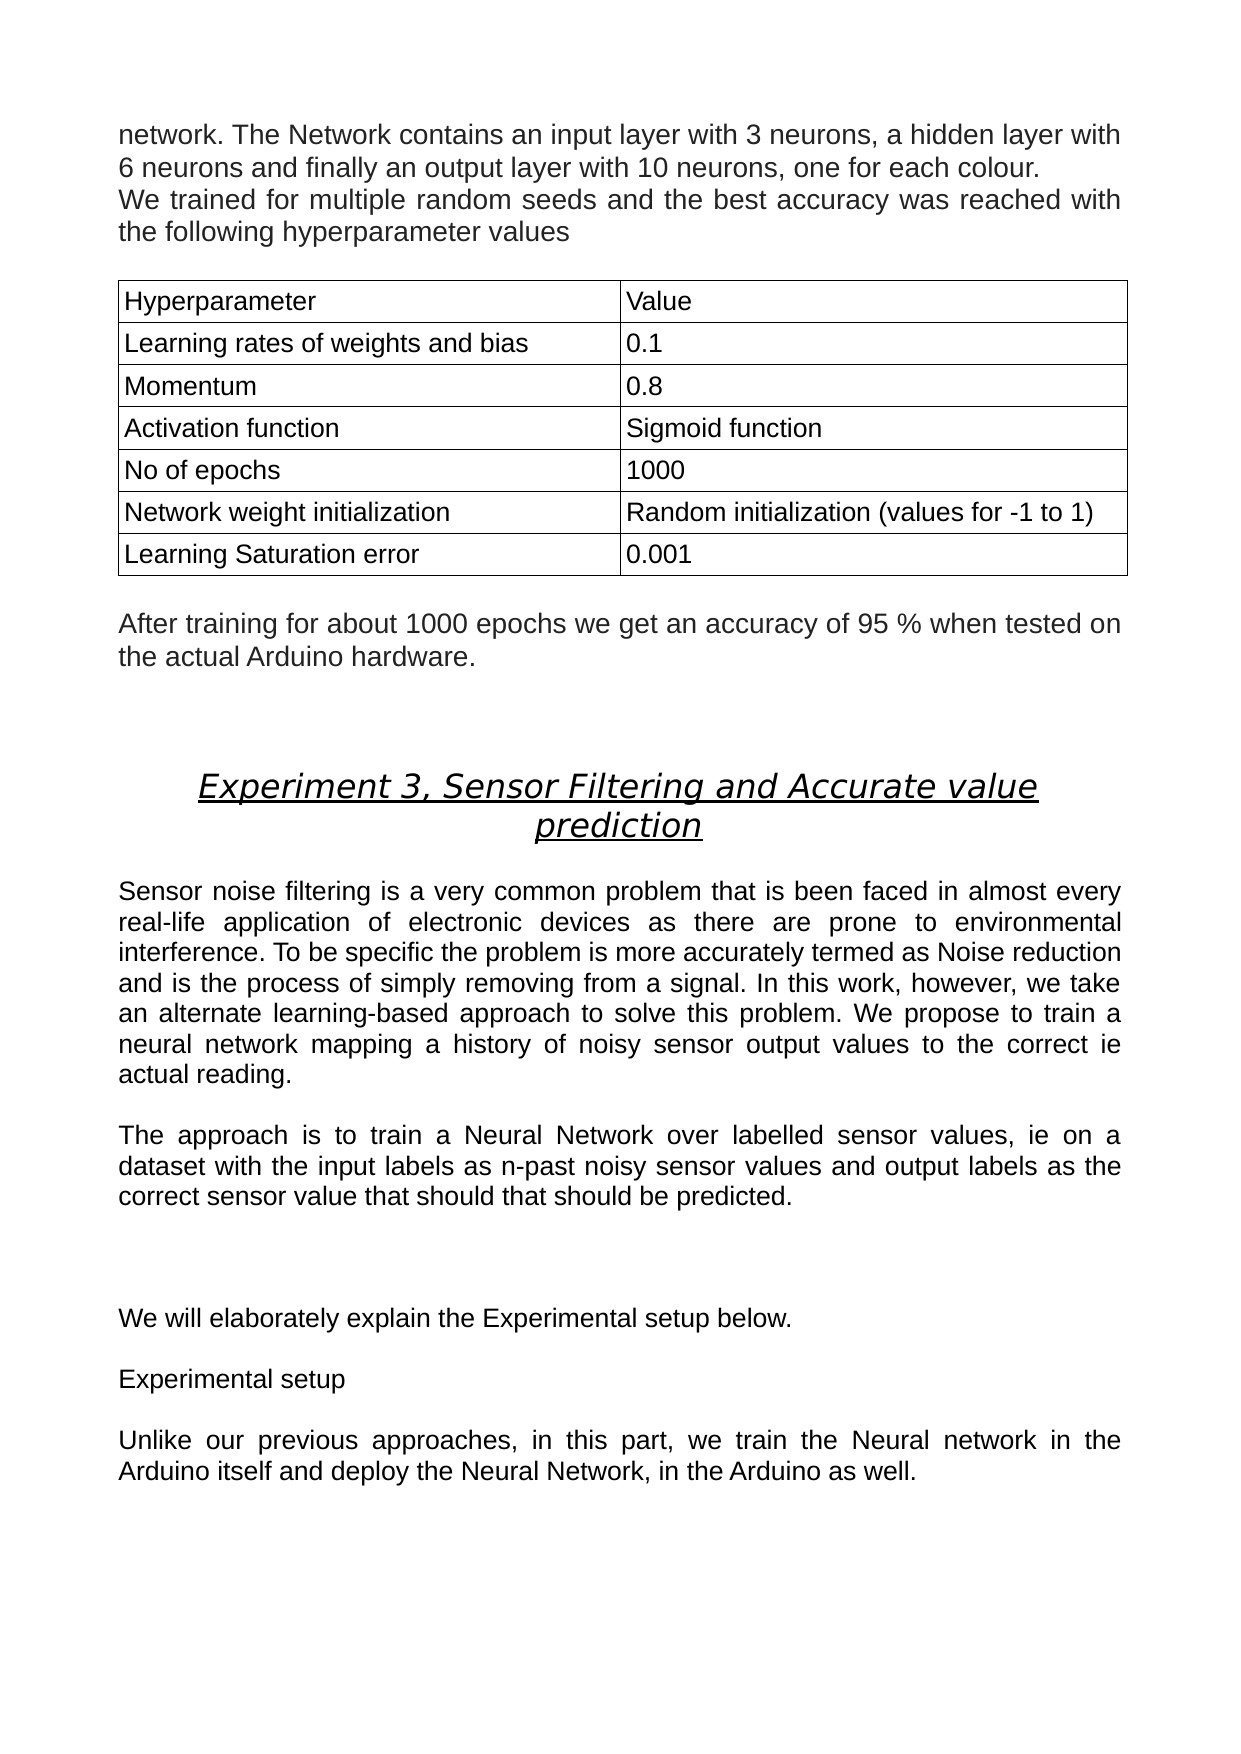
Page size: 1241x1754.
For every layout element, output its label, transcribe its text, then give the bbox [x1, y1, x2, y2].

table_cell Activation function [119, 407, 620, 448]
text network. The Network contains an input layer with 3 neurons, a hidden layer with 6 neurons and finally an output layer with 10 neurons, one for each colour. [118, 118, 1122, 183]
text Sensor noise filtering is a very common problem that is been faced in almost every real-life application of electronic devices as there are prone to environmental interference. To be specific the problem is more accurately termed as Noise reduction and is the process of simply removing from a signal. In this work, however, we take an alternate learning-based approach to solve this problem. We propose to train a neural network mapping a history of noisy sensor output values to the correct ie actual reading. [118, 876, 1122, 1089]
table_cell Learning Saturation error [119, 534, 620, 575]
table_cell Momentum [119, 365, 620, 406]
text The approach is to train a Neural Network over labelled sensor values, ie on a dataset with the input labels as n-past noisy sensor values and output labels as the correct sensor value that should that should be predicted. [118, 1120, 1122, 1211]
text Experiment 3, Sensor Filtering and Accurate value prediction [118, 767, 1122, 845]
table_cell 0.001 [621, 534, 1127, 575]
text We trained for multiple random seeds and the best accuracy was reached with the following hyperparameter values [118, 183, 1122, 248]
table_cell 0.8 [621, 365, 1127, 406]
table_header Hyperparameter [119, 281, 620, 322]
text Unlike our previous approaches, in this part, we train the Neural network in the Arduino itself and deploy the Neural Network, in the Arduino as well. [118, 1425, 1122, 1486]
table_cell Learning rates of weights and bias [119, 323, 620, 364]
text Experimental setup [118, 1364, 1122, 1394]
table_header Value [621, 281, 1127, 322]
text We will elaborately explain the Experimental setup below. [118, 1303, 1122, 1333]
table_cell 1000 [621, 450, 1127, 491]
table_cell 0.1 [621, 323, 1127, 364]
text After training for about 1000 epochs we get an accuracy of 95 % when tested on the actual Arduino hardware. [118, 607, 1122, 672]
table_cell No of epochs [119, 450, 620, 491]
table_cell Sigmoid function [621, 407, 1127, 448]
table_cell Random initialization (values for -1 to 1) [621, 492, 1127, 533]
table_cell Network weight initialization [119, 492, 620, 533]
